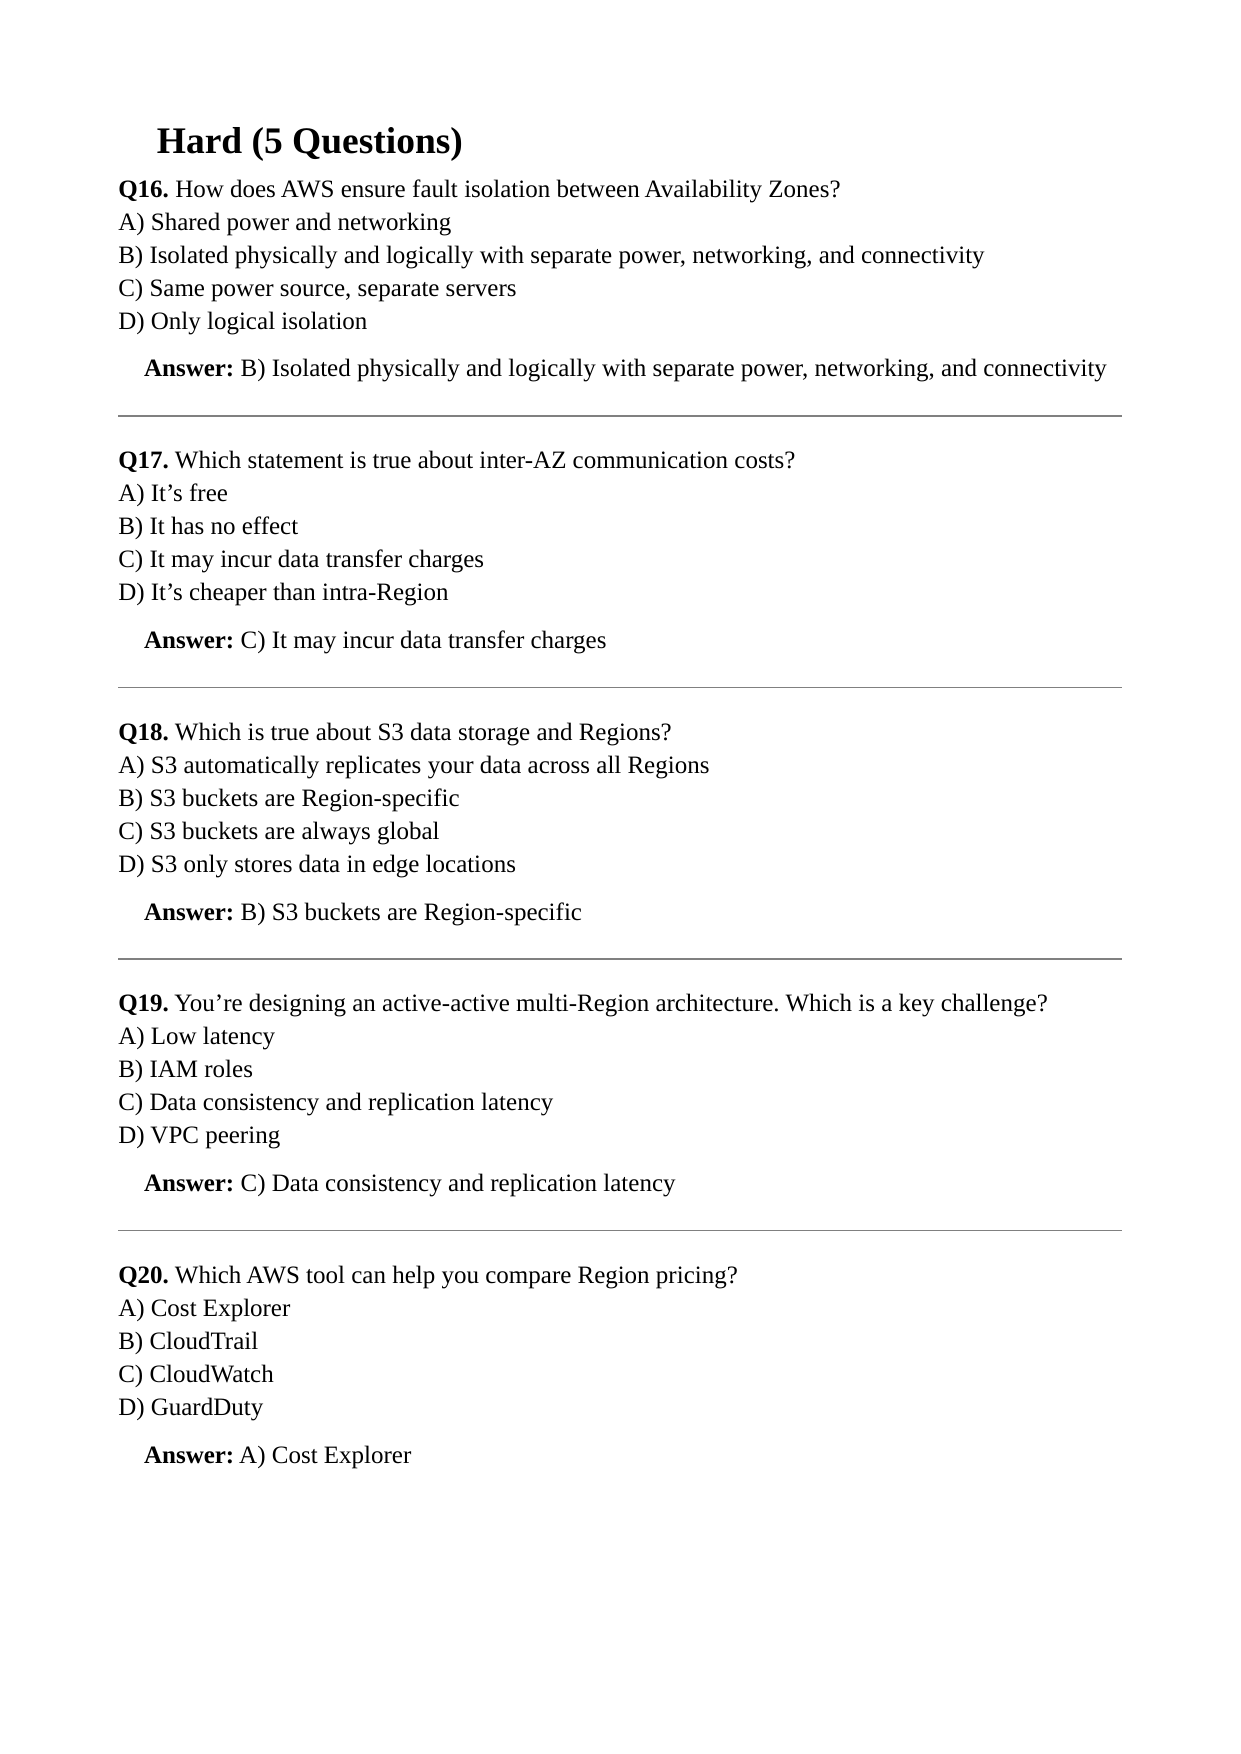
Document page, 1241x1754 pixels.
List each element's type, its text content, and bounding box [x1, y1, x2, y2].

text ✅ Answer: C) It may incur data transfer charges [118, 625, 1122, 654]
text ✅ Answer: B) Isolated physically and logically with separate power, networking, and connectivity [118, 353, 1122, 382]
text ✅ Answer: A) Cost Explorer [118, 1440, 1122, 1468]
text Q17. Which statement is true about inter-AZ communication costs? A) It’s free B) It has no effect C) It may incur data transfer charges D) It’s cheaper than intra-Region [118, 445, 1122, 606]
text Q20. Which AWS tool can help you compare Region pricing? A) Cost Explorer B) CloudTrail C) CloudWatch D) GuardDuty [118, 1260, 1122, 1421]
text Q16. How does AWS ensure fault isolation between Availability Zones? A) Shared power and networking B) Isolated physically and logically with separate power, networking, and connectivity C) Same power source, separate servers D) Only logical isolation [118, 174, 1122, 334]
subtitle 🔴 Hard (5 Questions) [118, 118, 1122, 161]
text ✅ Answer: C) Data consistency and replication latency [118, 1168, 1122, 1197]
text ✅ Answer: B) S3 buckets are Region-specific [118, 897, 1122, 925]
text Q19. You’re designing an active-active multi-Region architecture. Which is a key challenge? A) Low latency B) IAM roles C) Data consistency and replication latency D) VPC peering [118, 988, 1122, 1149]
text Q18. Which is true about S3 data storage and Regions? A) S3 automatically replicates your data across all Regions B) S3 buckets are Region-specific C) S3 buckets are always global D) S3 only stores data in edge locations [118, 717, 1122, 878]
